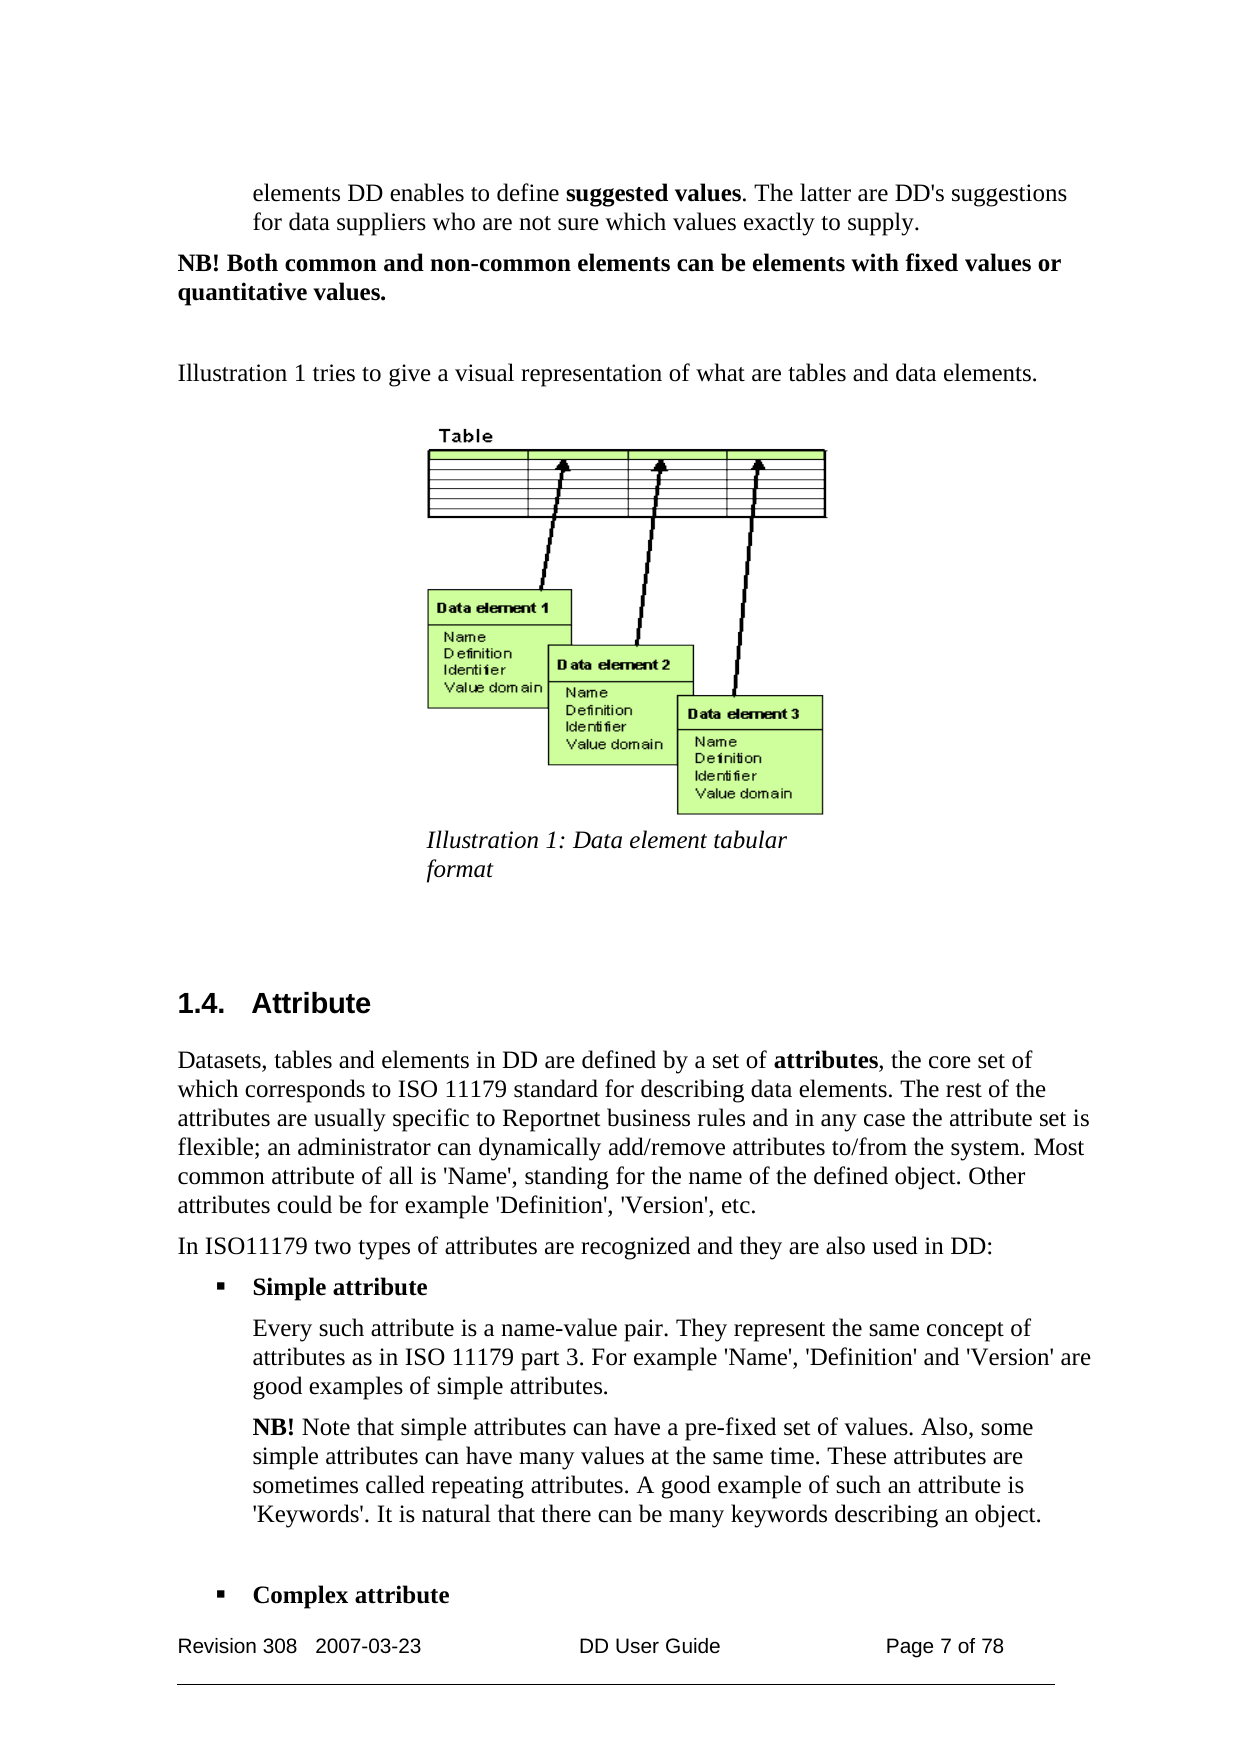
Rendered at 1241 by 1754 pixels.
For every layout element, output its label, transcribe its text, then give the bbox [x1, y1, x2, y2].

text Illustration 1: Data element tabular format [426, 825, 843, 883]
list Simple attribute [215, 1272, 1092, 1301]
text Every such attribute is a name-value pair. They represent the same concept of attributes as in ISO 11179 part 3. For example 'Name', 'Definition' and 'Version' are good examples of simple attributes. [252, 1312, 1092, 1400]
list elements DD enables to define suggested values. The latter are DD's suggestions for data suppliers who are not sure which values exactly to supply. [215, 178, 1092, 236]
subtitle Attribute [177, 986, 1092, 1020]
picture [426, 420, 844, 825]
text NB! Note that simple attributes can have a pre-fixed set of values. Also, some simple attributes can have many values at the same time. These attributes are sometimes called repeating attributes. A good example of such an attribute is 'Keywords'. It is natural that there can be many keywords describing an object. [252, 1411, 1092, 1528]
text Datasets, tables and elements in DD are defined by a set of attributes, the core set of which corresponds to ISO 11179 standard for describing data elements. The rest of the attributes are usually specific to Reportnet business rules and in any case the attribute set is flexible; an administrator can dynamically add/remove attributes to/from the system. Most common attribute of all is 'Name', standing for the name of the defined object. Other attributes could be for example 'Definition', 'Version', etc. [177, 1045, 1092, 1219]
text In ISO11179 two types of attributes are recognized and they are also used in DD: [177, 1231, 1092, 1260]
text Illustration 1 tries to give a visual representation of what are tables and data elements. [177, 358, 1092, 387]
text NB! Both common and non-common elements can be elements with fixed values or quantitative values. [177, 247, 1092, 306]
list Complex attribute [215, 1580, 1092, 1609]
